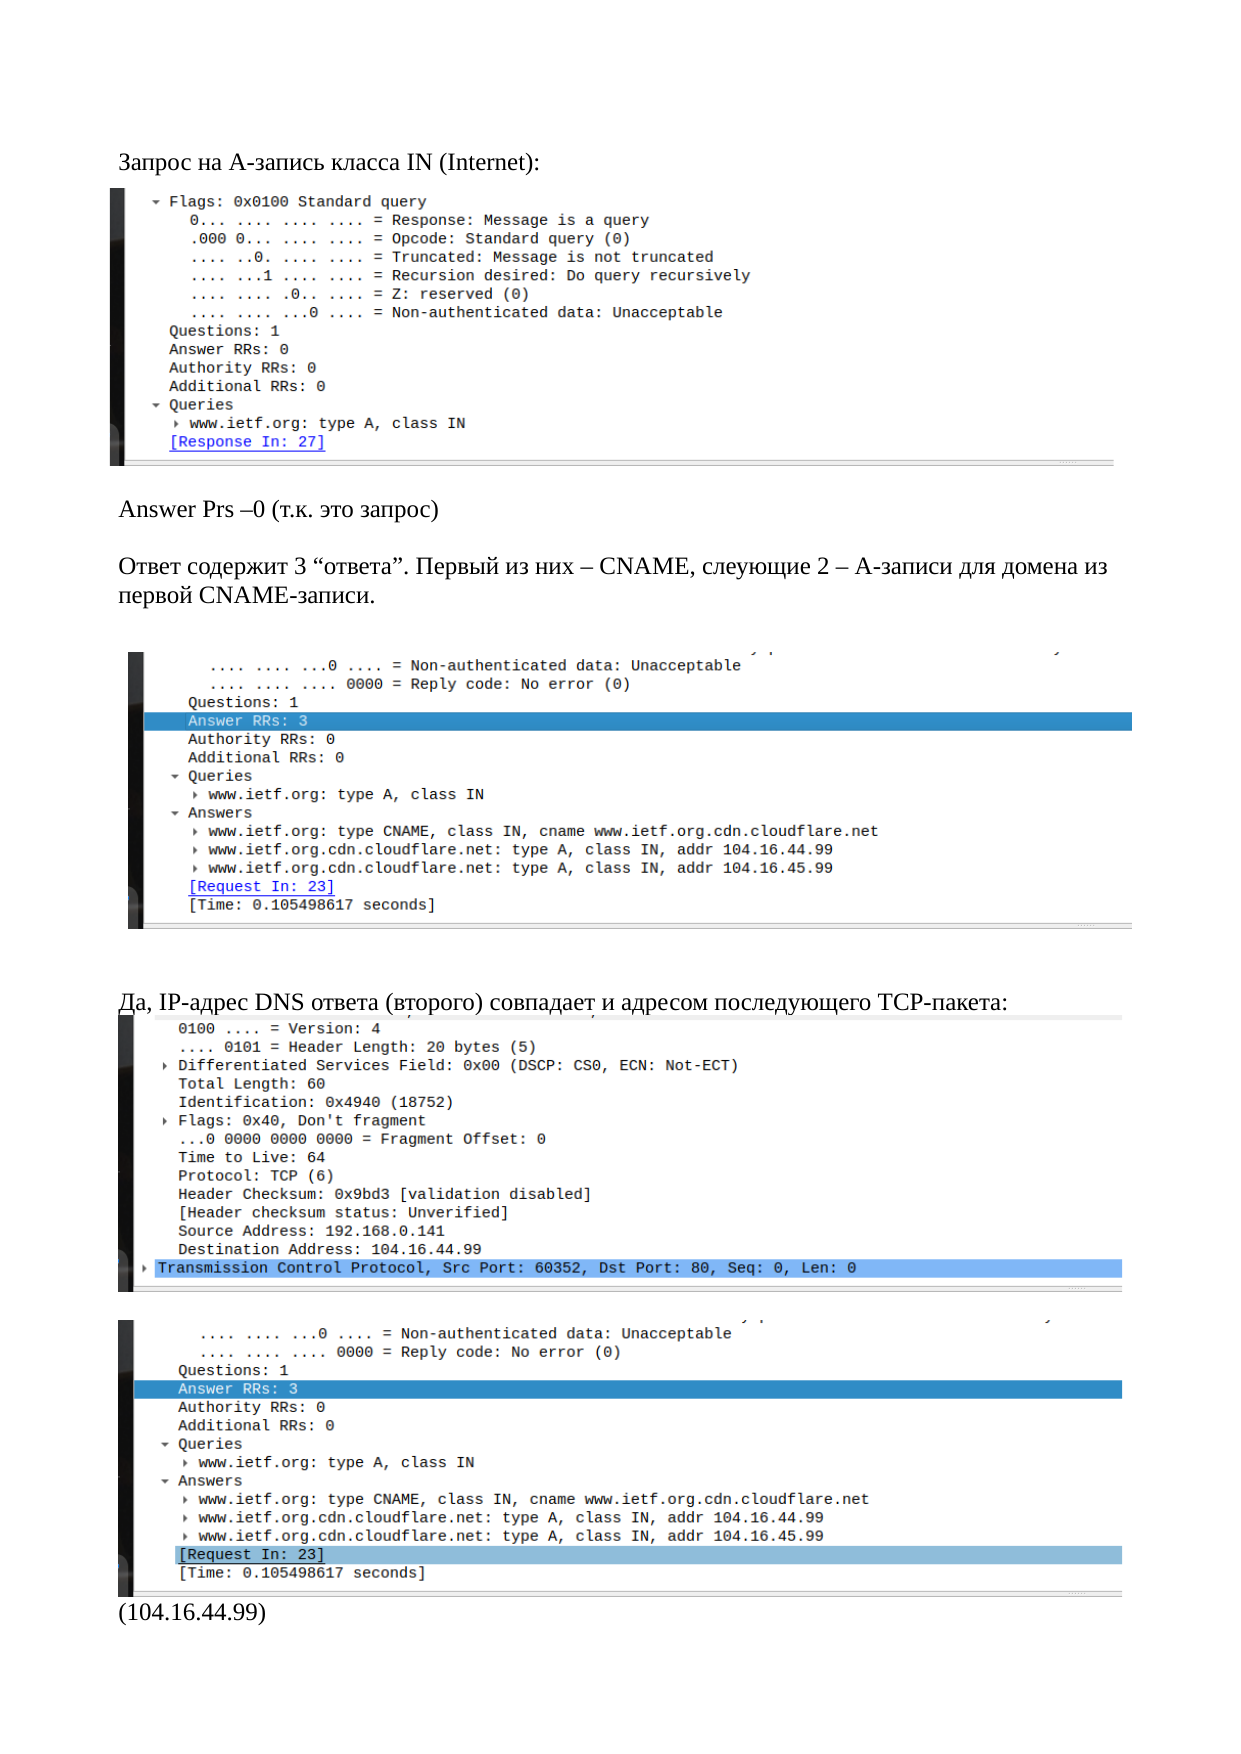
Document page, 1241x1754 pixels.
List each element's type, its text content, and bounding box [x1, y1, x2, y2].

picture [118, 1015, 1123, 1292]
picture [118, 1320, 1123, 1597]
text Answer Prs –0 (т.к. это запрос) [118, 494, 1122, 523]
text Запрос на A-запись класса IN (Internet): [118, 147, 1122, 176]
text Да, IP-адрес DNS ответа (второго) совпадает и адресом последующего TCP-пакета: [118, 987, 1122, 1015]
picture [128, 652, 1132, 929]
text Ответ содержит 3 “ответа”. Первый из них – CNAME, слеующие 2 – A-записи для домена из первой CNAME-записи. [118, 551, 1122, 609]
text (104.16.44.99) [118, 1597, 1122, 1626]
picture [109, 188, 1114, 466]
